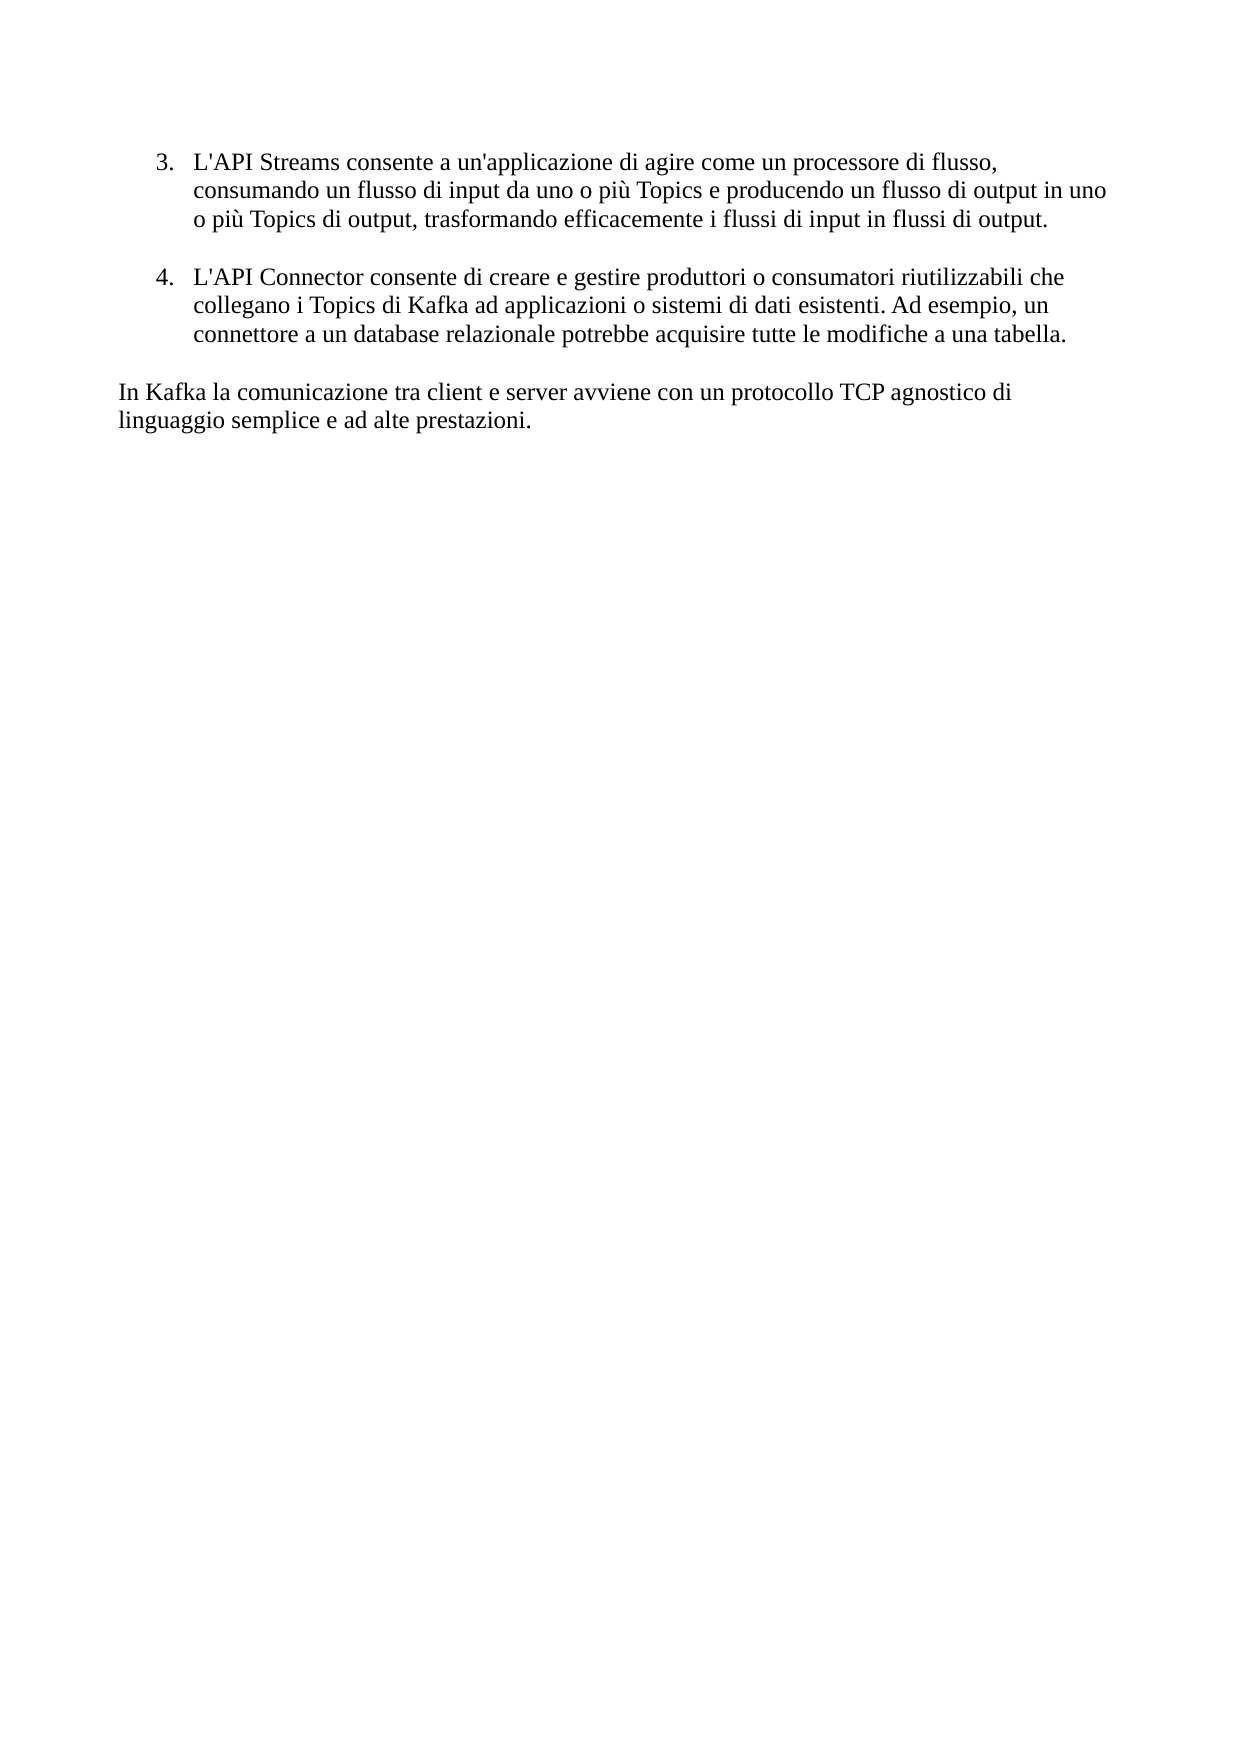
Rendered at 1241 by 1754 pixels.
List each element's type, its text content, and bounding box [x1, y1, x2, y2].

text In Kafka la comunicazione tra client e server avviene con un protocollo TCP agnostico di linguaggio semplice e ad alte prestazioni. [118, 377, 1122, 434]
list L'API Connector consente di creare e gestire produttori o consumatori riutilizzabili che collegano i Topics di Kafka ad applicazioni o sistemi di dati esistenti. Ad esempio, un connettore a un database relazionale potrebbe acquisire tutte le modifiche a una tabella. [156, 262, 1122, 348]
list L'API Streams consente a un'applicazione di agire come un processore di flusso, consumando un flusso di input da uno o più Topics e producendo un flusso di output in uno o più Topics di output, trasformando efficacemente i flussi di input in flussi di output. [156, 147, 1122, 233]
